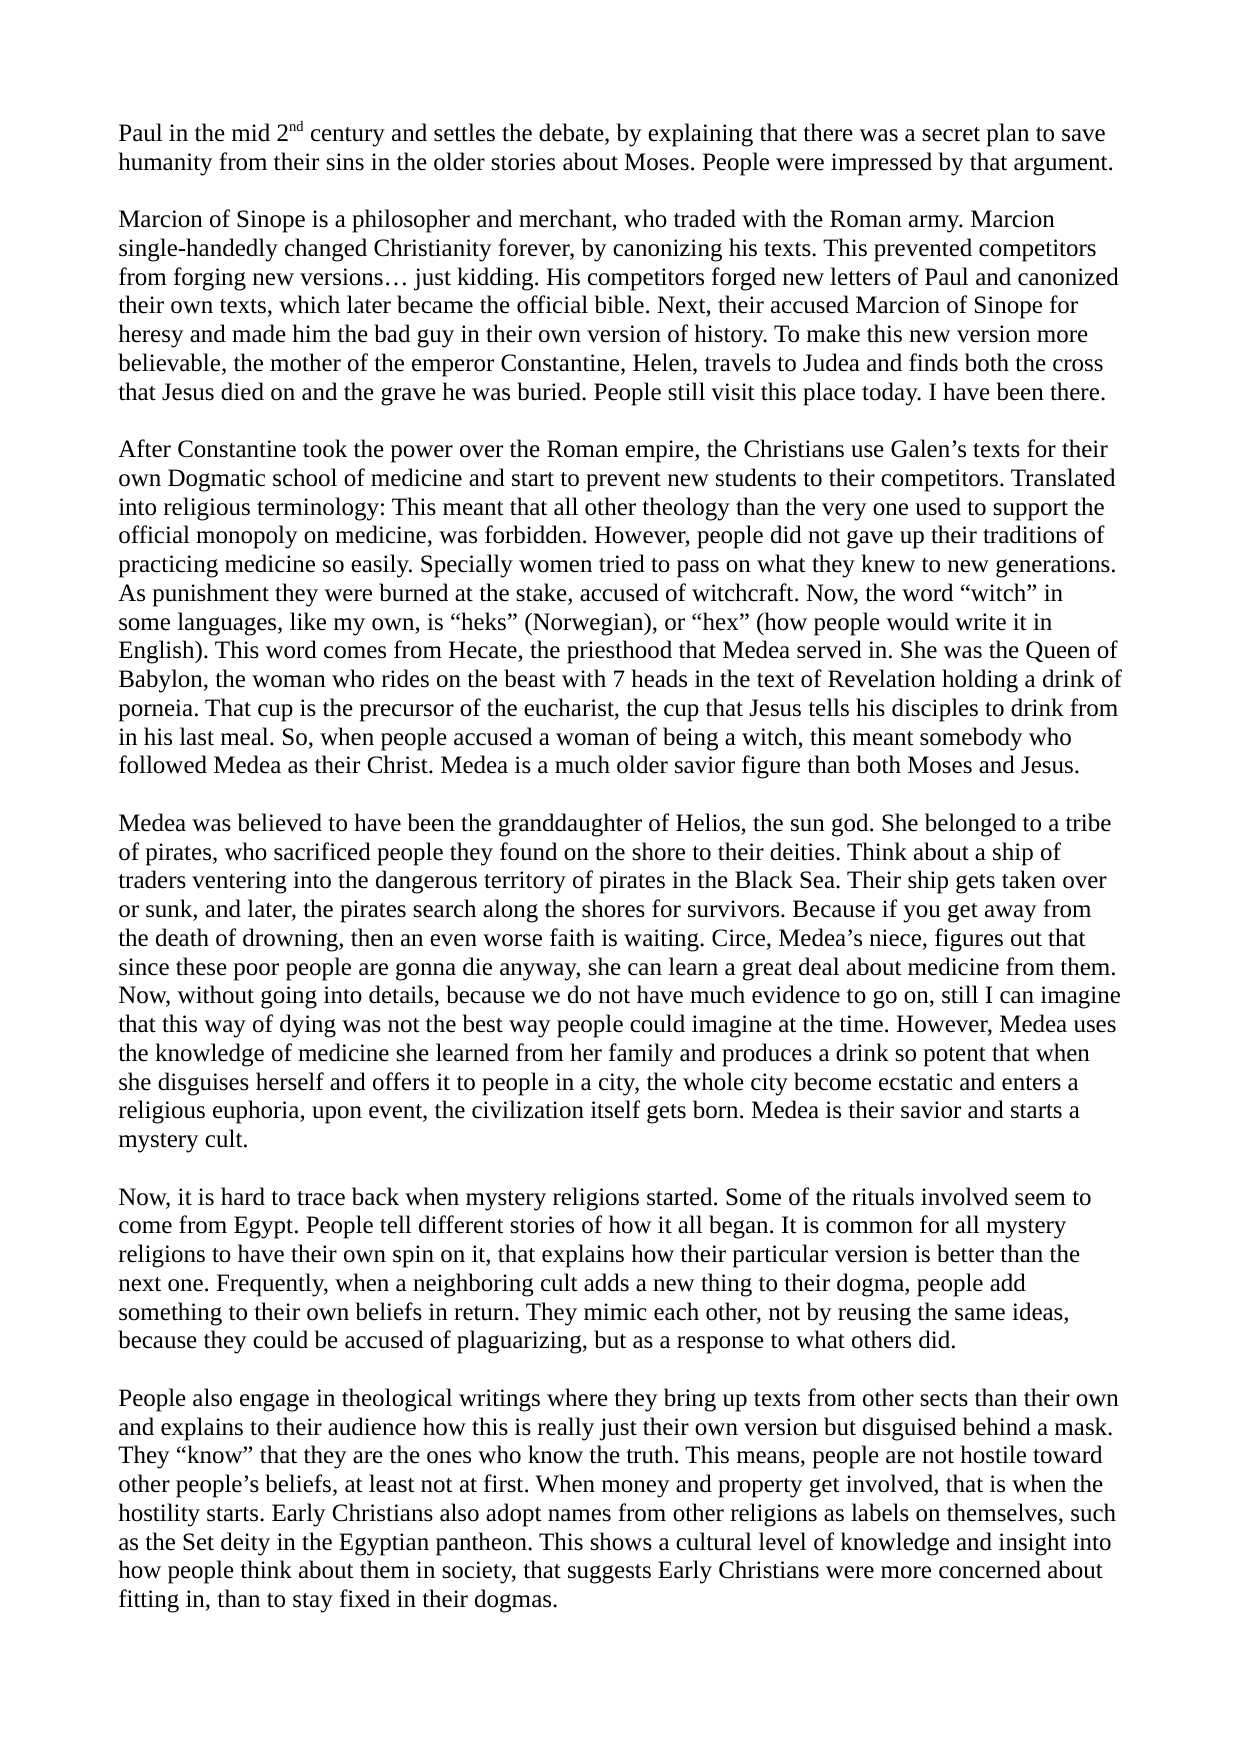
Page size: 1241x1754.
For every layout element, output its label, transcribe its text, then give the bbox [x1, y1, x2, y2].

text Paul in the mid 2nd century and settles the debate, by explaining that there was a secret plan to save humanity from their sins in the older stories about Moses. People were impressed by that argument. [118, 118, 1122, 176]
text After Constantine took the power over the Roman empire, the Christians use Galen’s texts for their own Dogmatic school of medicine and start to prevent new students to their competitors. Translated into religious terminology: This meant that all other theology than the very one used to support the official monopoly on medicine, was forbidden. However, people did not gave up their traditions of practicing medicine so easily. Specially women tried to pass on what they knew to new generations. As punishment they were burned at the stake, accused of witchcraft. Now, the word “witch” in some languages, like my own, is “heks” (Norwegian), or “hex” (how people would write it in English). This word comes from Hecate, the priesthood that Medea served in. She was the Queen of Babylon, the woman who rides on the beast with 7 heads in the text of Revelation holding a drink of porneia. That cup is the precursor of the eucharist, the cup that Jesus tells his disciples to drink from in his last meal. So, when people accused a woman of being a witch, this meant somebody who followed Medea as their Christ. Medea is a much older savior figure than both Moses and Jesus. [118, 434, 1122, 779]
text Medea was believed to have been the granddaughter of Helios, the sun god. She belonged to a tribe of pirates, who sacrificed people they found on the shore to their deities. Think about a ship of traders ventering into the dangerous territory of pirates in the Black Sea. Their ship gets taken over or sunk, and later, the pirates search along the shores for survivors. Because if you get away from the death of drowning, then an even worse faith is waiting. Circe, Medea’s niece, figures out that since these poor people are gonna die anyway, she can learn a great deal about medicine from them. Now, without going into details, because we do not have much evidence to go on, still I can imagine that this way of dying was not the best way people could imagine at the time. However, Medea uses the knowledge of medicine she learned from her family and produces a drink so potent that when she disguises herself and offers it to people in a city, the whole city become ecstatic and enters a religious euphoria, upon event, the civilization itself gets born. Medea is their savior and starts a mystery cult. [118, 808, 1122, 1153]
text Now, it is hard to trace back when mystery religions started. Some of the rituals involved seem to come from Egypt. People tell different stories of how it all began. It is common for all mystery religions to have their own spin on it, that explains how their particular version is better than the next one. Frequently, when a neighboring cult adds a new thing to their dogma, people add something to their own beliefs in return. They mimic each other, not by reusing the same ideas, because they could be accused of plaguarizing, but as a response to what others did. [118, 1182, 1122, 1354]
text People also engage in theological writings where they bring up texts from other sects than their own and explains to their audience how this is really just their own version but disguised behind a mask. They “know” that they are the ones who know the truth. This means, people are not hostile toward other people’s beliefs, at least not at first. When money and property get involved, that is when the hostility starts. Early Christians also adopt names from other religions as labels on themselves, such as the Set deity in the Egyptian pantheon. This shows a cultural level of knowledge and insight into how people think about them in society, that suggests Early Christians were more concerned about fitting in, than to stay fixed in their dogmas. [118, 1383, 1122, 1613]
text Marcion of Sinope is a philosopher and merchant, who traded with the Roman army. Marcion single-handedly changed Christianity forever, by canonizing his texts. This prevented competitors from forging new versions… just kidding. His competitors forged new letters of Paul and canonized their own texts, which later became the official bible. Next, their accused Marcion of Sinope for heresy and made him the bad guy in their own version of history. To make this new version more believable, the mother of the emperor Constantine, Helen, travels to Judea and finds both the cross that Jesus died on and the grave he was buried. People still visit this place today. I have been there. [118, 204, 1122, 406]
